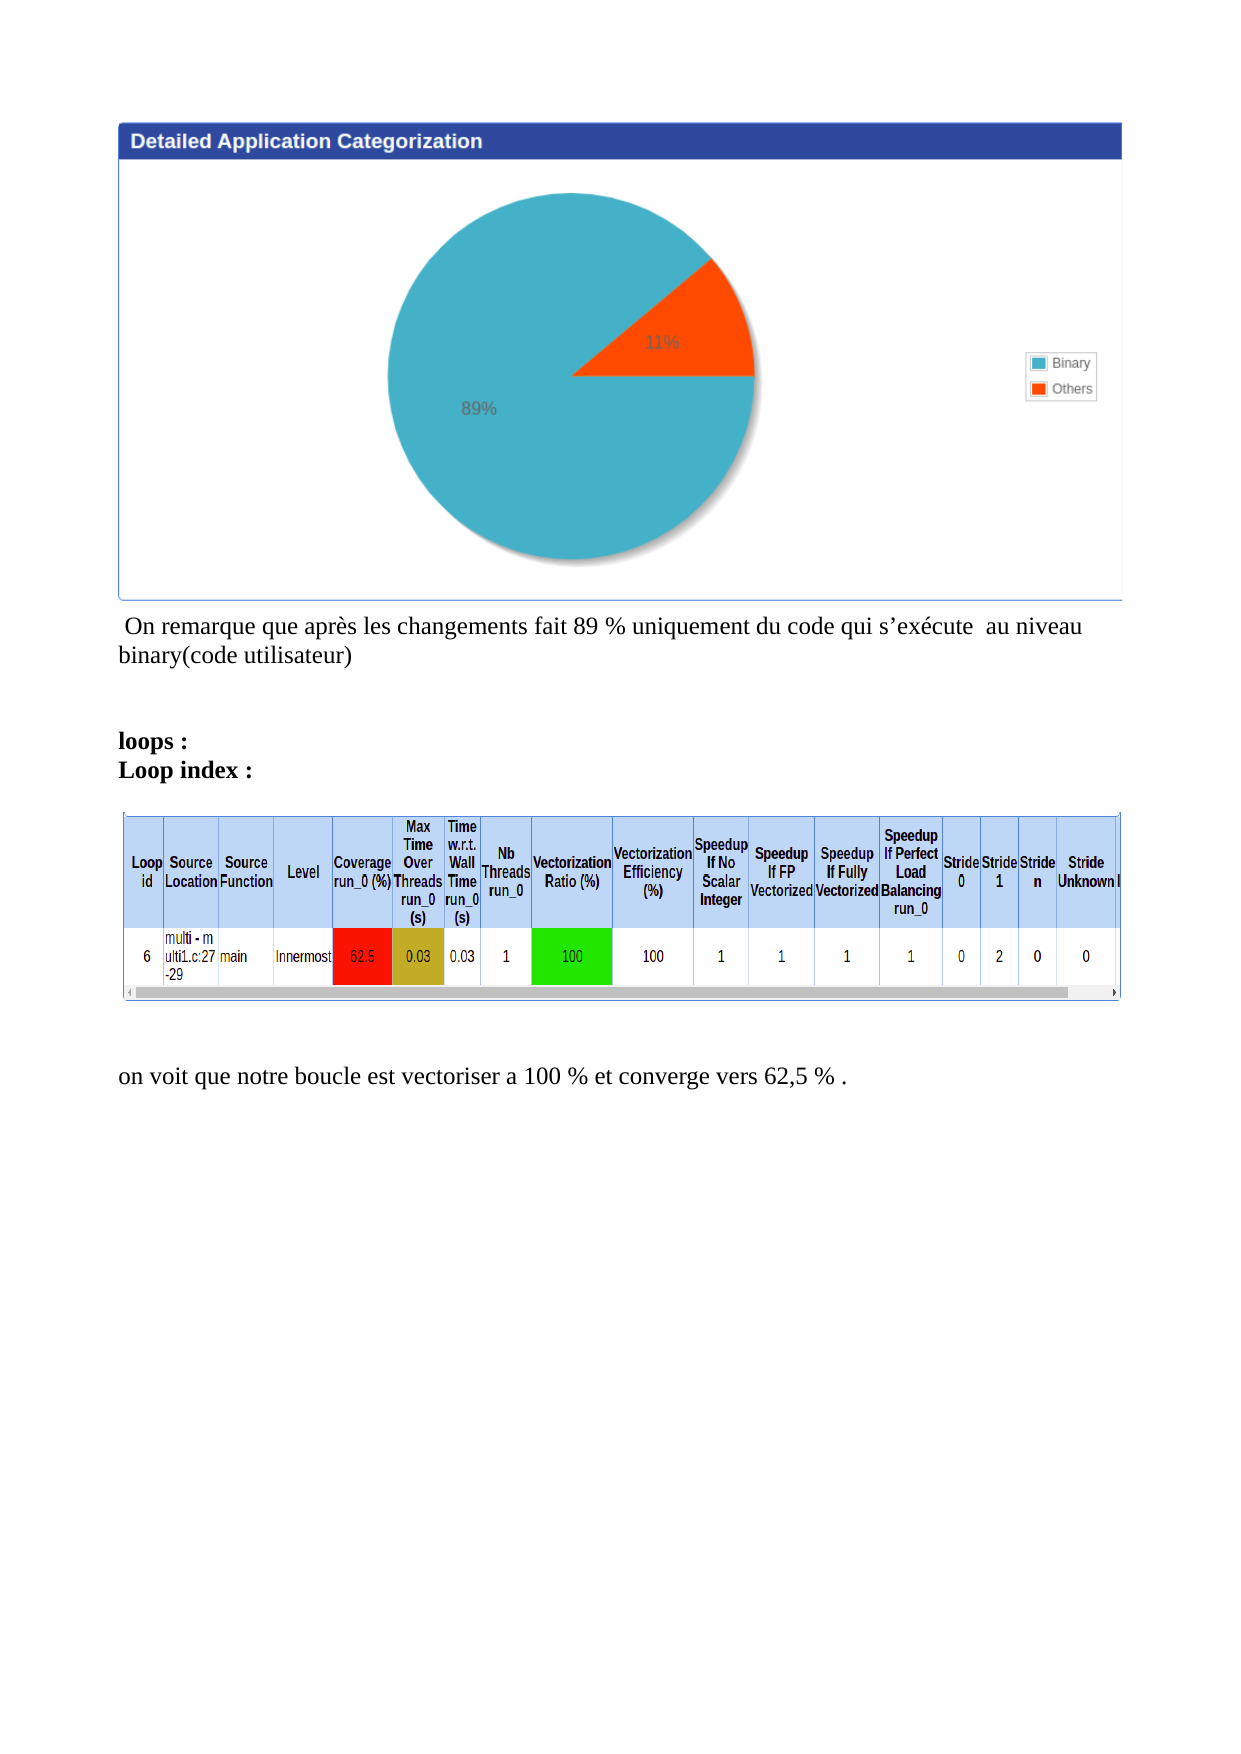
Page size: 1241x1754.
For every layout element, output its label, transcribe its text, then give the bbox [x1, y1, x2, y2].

picture [118, 118, 1123, 611]
text on voit que notre boucle est vectoriser a 100 % et converge vers 62,5 % . [118, 1061, 1122, 1090]
text On remarque que après les changements fait 89 % uniquement du code qui s’exécute au niveau binary(code utilisateur) [118, 611, 1122, 668]
text loops : [118, 726, 1122, 755]
text Loop index : [118, 755, 1122, 783]
picture [118, 812, 1123, 1004]
